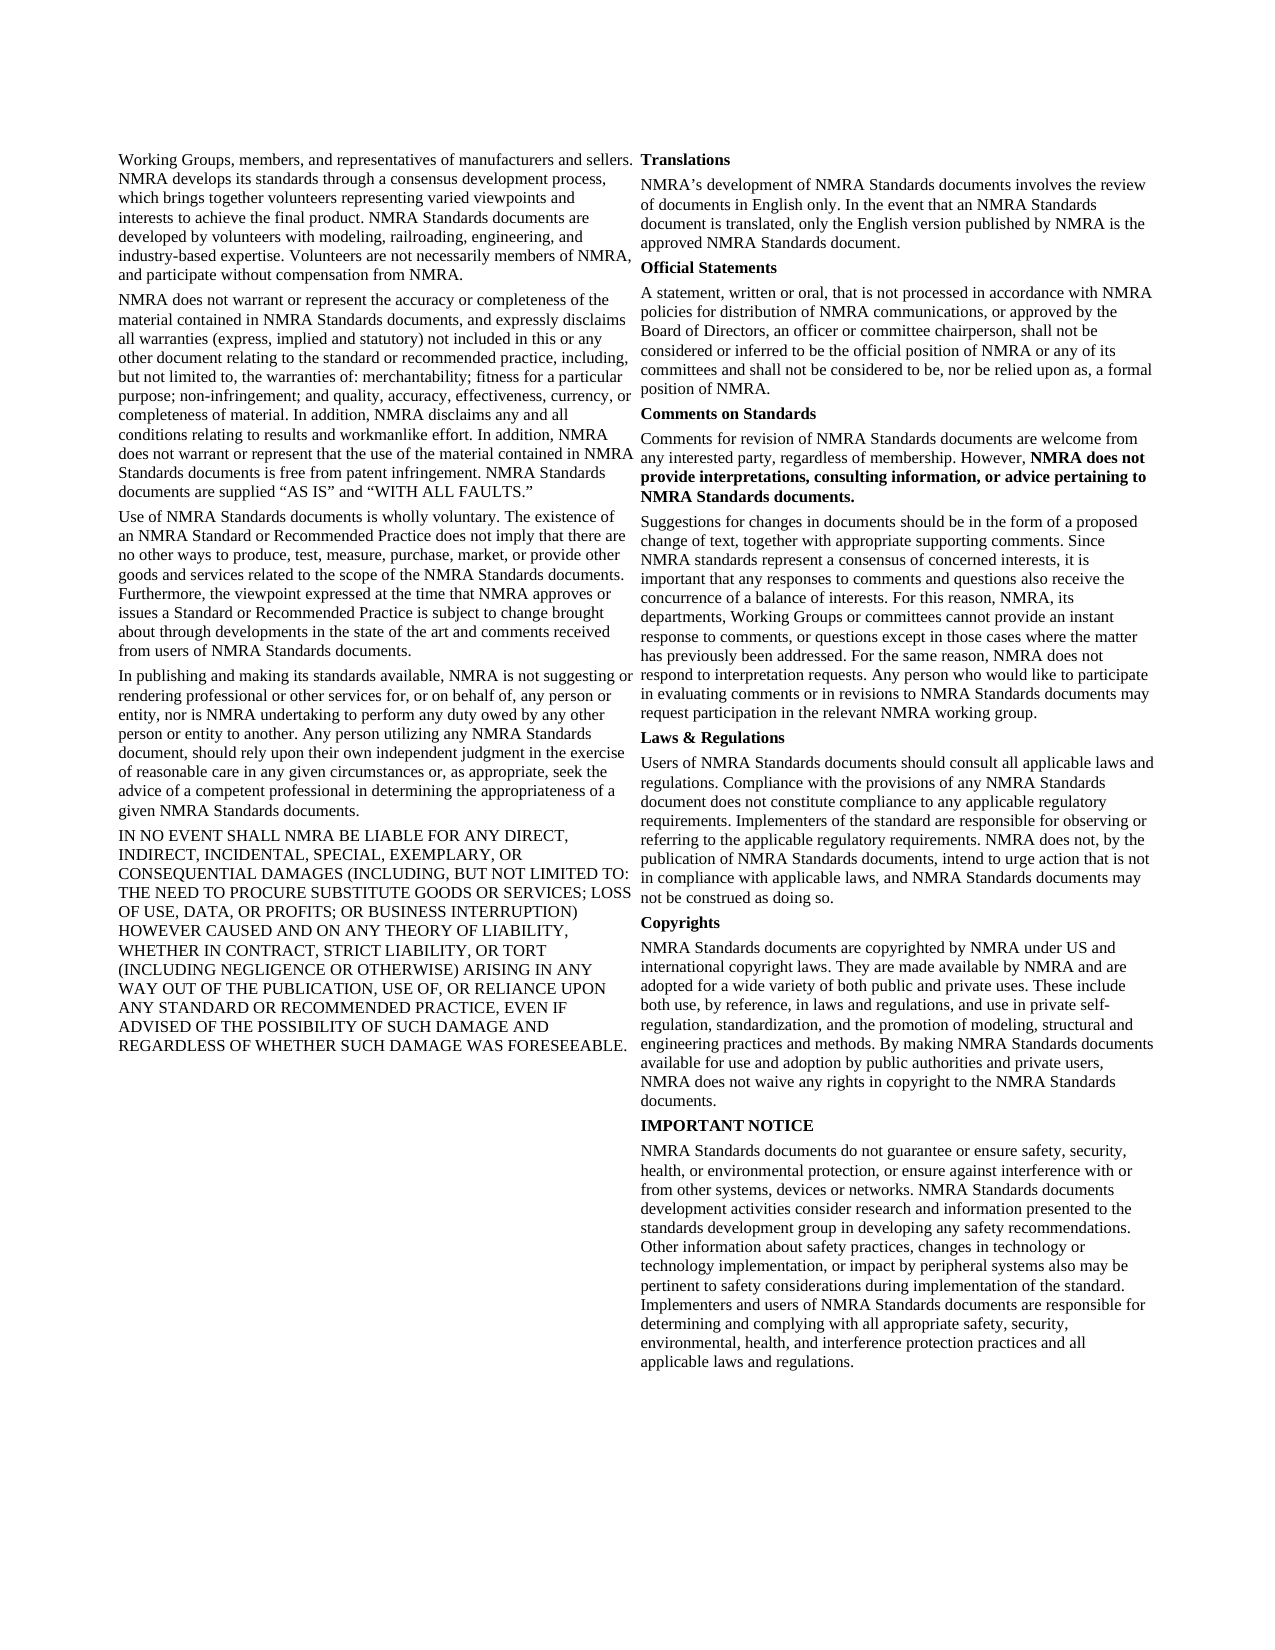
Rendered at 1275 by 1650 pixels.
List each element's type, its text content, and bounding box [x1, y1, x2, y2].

text A statement, written or oral, that is not processed in accordance with NMRA policies for distribution of NMRA communications, or approved by the Board of Directors, an officer or committee chairperson, shall not be considered or inferred to be the official position of NMRA or any of its committees and shall not be considered to be, nor be relied upon as, a formal position of NMRA. [640, 283, 1157, 398]
text NMRA’s development of NMRA Standards documents involves the review of documents in English only. In the event that an NMRA Standards document is translated, only the English version published by NMRA is the approved NMRA Standards document. [640, 175, 1157, 252]
text Copyrights [640, 913, 1157, 932]
text Suggestions for changes in documents should be in the form of a proposed change of text, together with appropriate supporting comments. Since NMRA standards represent a consensus of concerned interests, it is important that any responses to comments and questions also receive the concurrence of a balance of interests. For this reason, NMRA, its departments, Working Groups or committees cannot provide an instant response to comments, or questions except in those cases where the matter has previously been addressed. For the same reason, NMRA does not respond to interpretation requests. Any person who would like to participate in evaluating comments or in revisions to NMRA Standards documents may request participation in the relevant NMRA working group. [640, 511, 1157, 722]
text NMRA Standards documents are copyrighted by NMRA under US and international copyright laws. They are made available by NMRA and are adopted for a wide variety of both public and private uses. These include both use, by reference, in laws and regulations, and use in private self-regulation, standardization, and the promotion of modeling, structural and engineering practices and methods. By making NMRA Standards documents available for use and adoption by public authorities and private users, NMRA does not waive any rights in copyright to the NMRA Standards documents. [640, 938, 1157, 1110]
text Laws & Regulations [640, 728, 1157, 747]
text Use of NMRA Standards documents is wholly voluntary. The existence of an NMRA Standard or Recommended Practice does not imply that there are no other ways to produce, test, measure, purchase, market, or provide other goods and services related to the scope of the NMRA Standards documents. Furthermore, the viewpoint expressed at the time that NMRA approves or issues a Standard or Recommended Practice is subject to change brought about through developments in the state of the art and comments received from users of NMRA Standards documents. [118, 507, 634, 660]
text Users of NMRA Standards documents should consult all applicable laws and regulations. Compliance with the provisions of any NMRA Standards document does not constitute compliance to any applicable regulatory requirements. Implementers of the standard are responsible for observing or referring to the applicable regulatory requirements. NMRA does not, by the publication of NMRA Standards documents, intend to urge action that is not in compliance with applicable laws, and NMRA Standards documents may not be construed as doing so. [640, 753, 1157, 907]
text IN NO EVENT SHALL NMRA BE LIABLE FOR ANY DIRECT, INDIRECT, INCIDENTAL, SPECIAL, EXEMPLARY, OR CONSEQUENTIAL DAMAGES (INCLUDING, BUT NOT LIMITED TO: THE NEED TO PROCURE SUBSTITUTE GOODS OR SERVICES; LOSS OF USE, DATA, OR PROFITS; OR BUSINESS INTERRUPTION) HOWEVER CAUSED AND ON ANY THEORY OF LIABILITY, WHETHER IN CONTRACT, STRICT LIABILITY, OR TORT (INCLUDING NEGLIGENCE OR OTHERWISE) ARISING IN ANY WAY OUT OF THE PUBLICATION, USE OF, OR RELIANCE UPON ANY STANDARD OR RECOMMENDED PRACTICE, EVEN IF ADVISED OF THE POSSIBILITY OF SUCH DAMAGE AND REGARDLESS OF WHETHER SUCH DAMAGE WAS FORESEEABLE. [118, 825, 634, 1055]
text Translations [640, 150, 1157, 169]
text Official Statements [640, 258, 1157, 277]
text NMRA does not warrant or represent the accuracy or completeness of the material contained in NMRA Standards documents, and expressly disclaims all warranties (express, implied and statutory) not included in this or any other document relating to the standard or recommended practice, including, but not limited to, the warranties of: merchantability; fitness for a particular purpose; non-infringement; and quality, accuracy, effectiveness, currency, or completeness of material. In addition, NMRA disclaims any and all conditions relating to results and workmanlike effort. In addition, NMRA does not warrant or represent that the use of the material contained in NMRA Standards documents is free from patent infringement. NMRA Standards documents are supplied “AS IS” and “WITH ALL FAULTS.” [118, 290, 634, 501]
text In publishing and making its standards available, NMRA is not suggesting or rendering professional or other services for, or on behalf of, any person or entity, nor is NMRA undertaking to perform any duty owed by any other person or entity to another. Any person utilizing any NMRA Standards document, should rely upon their own independent judgment in the exercise of reasonable care in any given circumstances or, as appropriate, seek the advice of a competent professional in determining the appropriateness of a given NMRA Standards documents. [118, 666, 634, 819]
text IMPORTANT NOTICE [640, 1116, 1157, 1135]
text Comments on Standards [640, 404, 1157, 423]
text Working Groups, members, and representatives of manufacturers and sellers. NMRA develops its standards through a consensus development process, which brings together volunteers representing varied viewpoints and interests to achieve the final product. NMRA Standards documents are developed by volunteers with modeling, railroading, engineering, and industry-based expertise. Volunteers are not necessarily members of NMRA, and participate without compensation from NMRA. [118, 150, 634, 284]
text Comments for revision of NMRA Standards documents are welcome from any interested party, regardless of membership. However, NMRA does not provide interpretations, consulting information, or advice pertaining to NMRA Standards documents. [640, 429, 1157, 506]
text NMRA Standards documents do not guarantee or ensure safety, security, health, or environmental protection, or ensure against interference with or from other systems, devices or networks. NMRA Standards documents development activities consider research and information presented to the standards development group in developing any safety recommendations. Other information about safety practices, changes in technology or technology implementation, or impact by peripheral systems also may be pertinent to safety considerations during implementation of the standard. Implementers and users of NMRA Standards documents are responsible for determining and complying with all appropriate safety, security, environmental, health, and interference protection practices and all applicable laws and regulations. [640, 1141, 1157, 1371]
